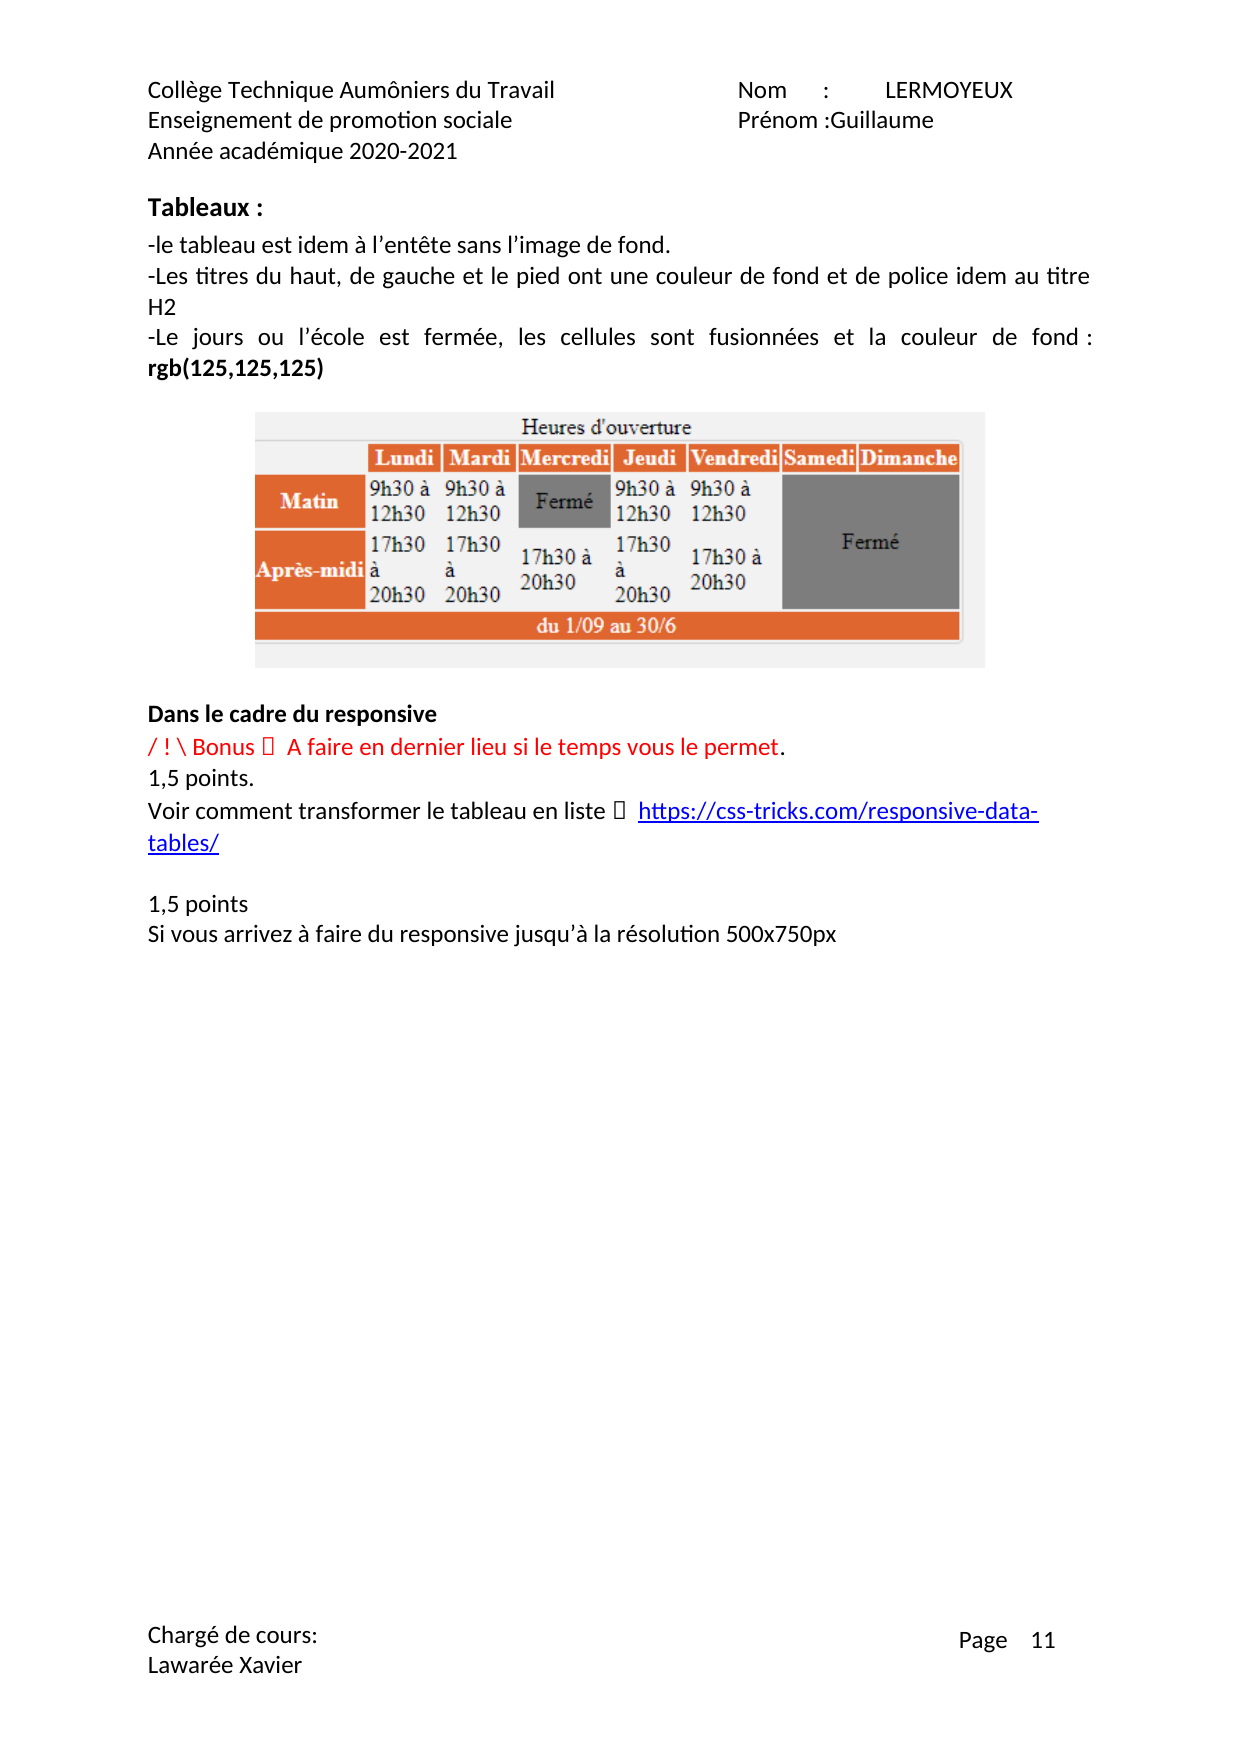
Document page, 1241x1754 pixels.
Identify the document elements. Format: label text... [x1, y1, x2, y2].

text Si vous arrivez à faire du responsive jusqu’à la résolution 500x750px [148, 918, 1093, 949]
text -Les titres du haut, de gauche et le pied ont une couleur de fond et de police idem au titre H2 [148, 260, 1093, 321]
text 1,5 points [148, 888, 1093, 918]
subtitle Tableaux : [148, 190, 1093, 223]
picture [255, 412, 986, 668]
text -le tableau est idem à l’entête sans l’image de fond. [148, 229, 1093, 260]
text -Le jours ou l’école est fermée, les cellules sont fusionnées et la couleur de fond : rgb(125,125,125) [148, 321, 1093, 382]
text Voir comment transformer le tableau en liste  https://css-tricks.com/responsive-data-tables/ [148, 793, 1093, 857]
text 1,5 points. [148, 762, 1093, 793]
text / ! \ Bonus  A faire en dernier lieu si le temps vous le permet. [148, 728, 1093, 762]
text Dans le cadre du responsive [148, 698, 1093, 728]
